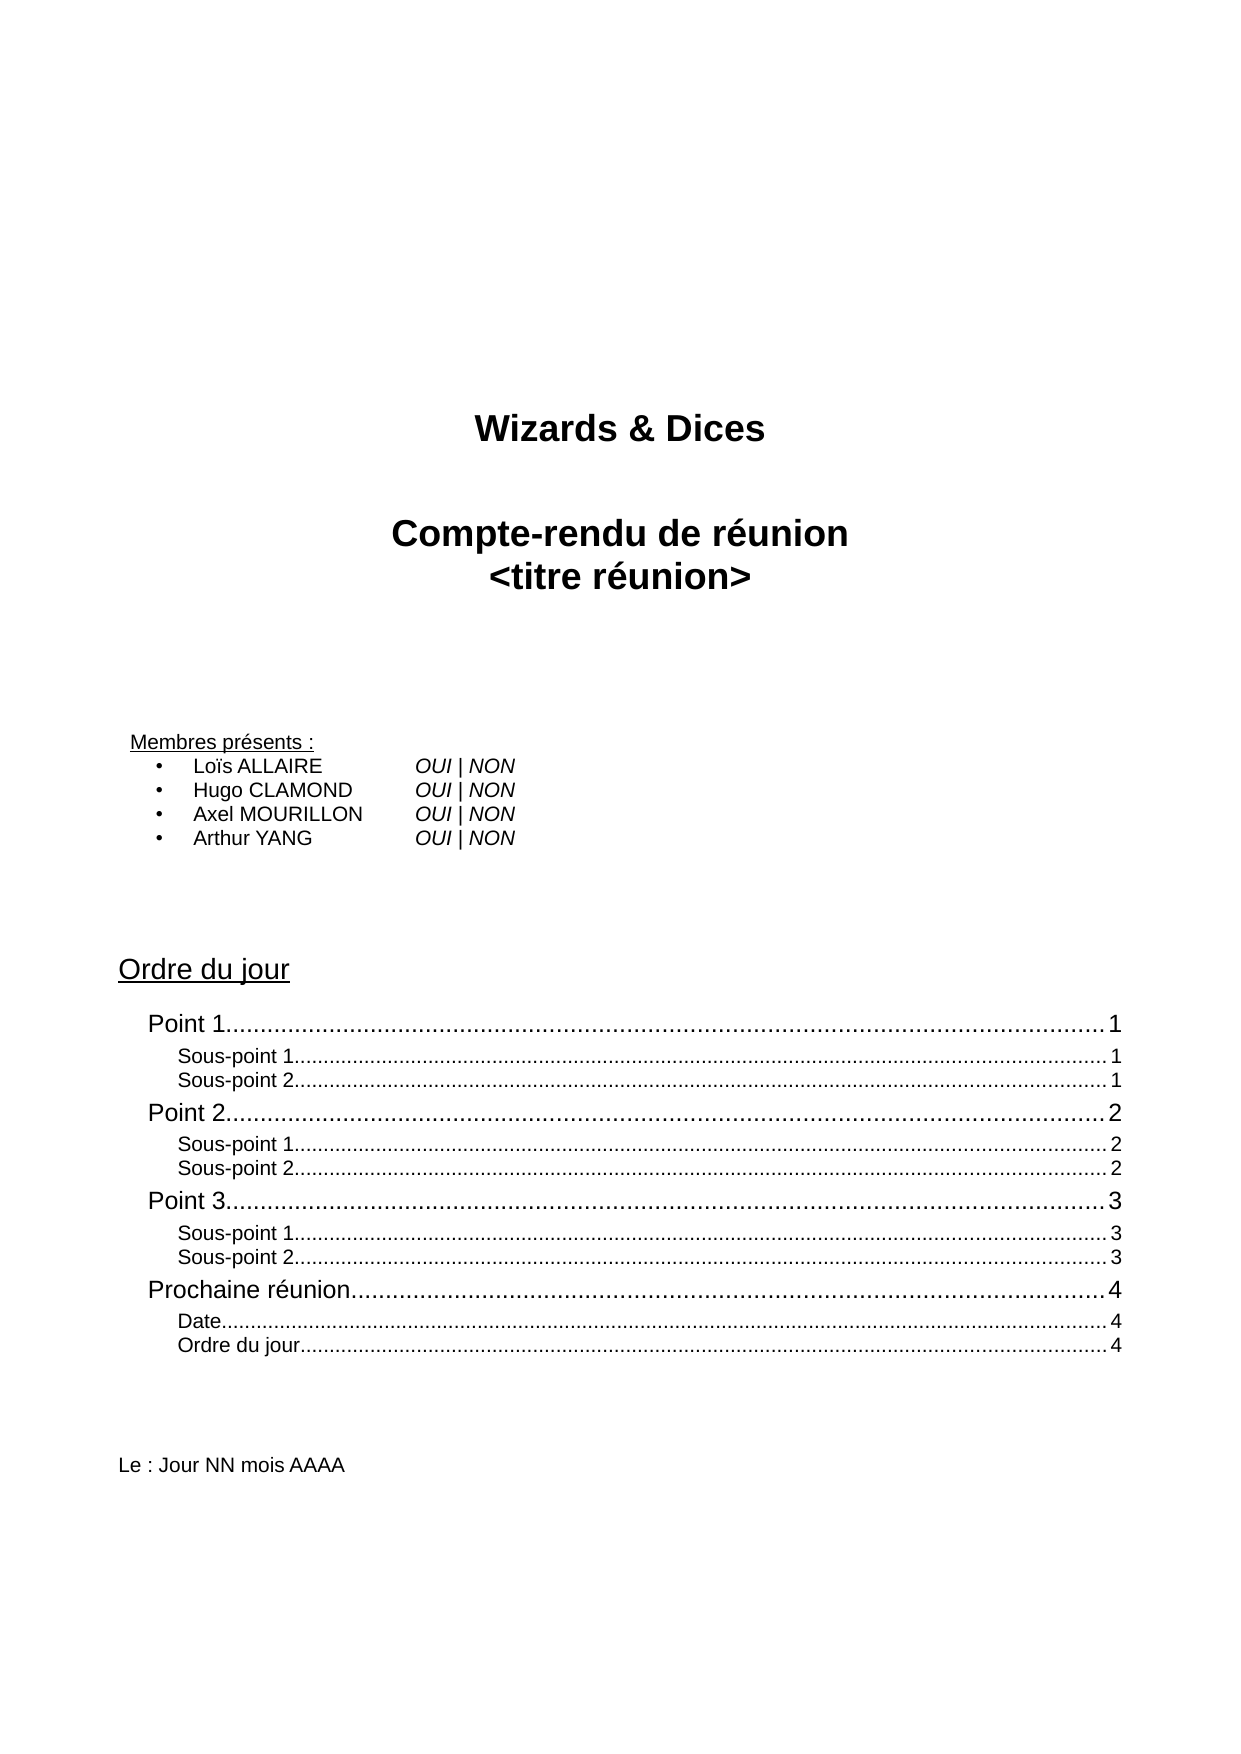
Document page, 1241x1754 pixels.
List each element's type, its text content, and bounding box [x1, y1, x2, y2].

text Point 3 3 [148, 1186, 1122, 1215]
text Membres présents : [118, 730, 1122, 754]
list Arthur YANG OUI | NON [156, 826, 1122, 850]
text Sous-point 1 1 [177, 1044, 1122, 1068]
text Point 1 1 [148, 1009, 1122, 1038]
list Hugo CLAMOND OUI | NON [156, 778, 1122, 802]
text Point 2 2 [148, 1097, 1122, 1126]
text Sous-point 2 3 [177, 1245, 1122, 1269]
text Prochaine réunion 4 [148, 1274, 1122, 1303]
text Le : Jour NN mois AAAA [118, 1453, 1122, 1477]
text Sous-point 2 1 [177, 1068, 1122, 1092]
text Sous-point 2 2 [177, 1156, 1122, 1180]
text Sous-point 1 3 [177, 1221, 1122, 1245]
text Ordre du jour 4 [177, 1333, 1122, 1357]
title Wizards & Dices [118, 407, 1122, 450]
list Axel MOURILLON OUI | NON [156, 802, 1122, 826]
subtitle Ordre du jour [118, 952, 1122, 985]
title Compte-rendu de réunion <titre réunion> [118, 511, 1122, 597]
text Sous-point 1 2 [177, 1132, 1122, 1156]
text Date 4 [177, 1309, 1122, 1333]
list Loïs ALLAIRE OUI | NON [156, 754, 1122, 778]
